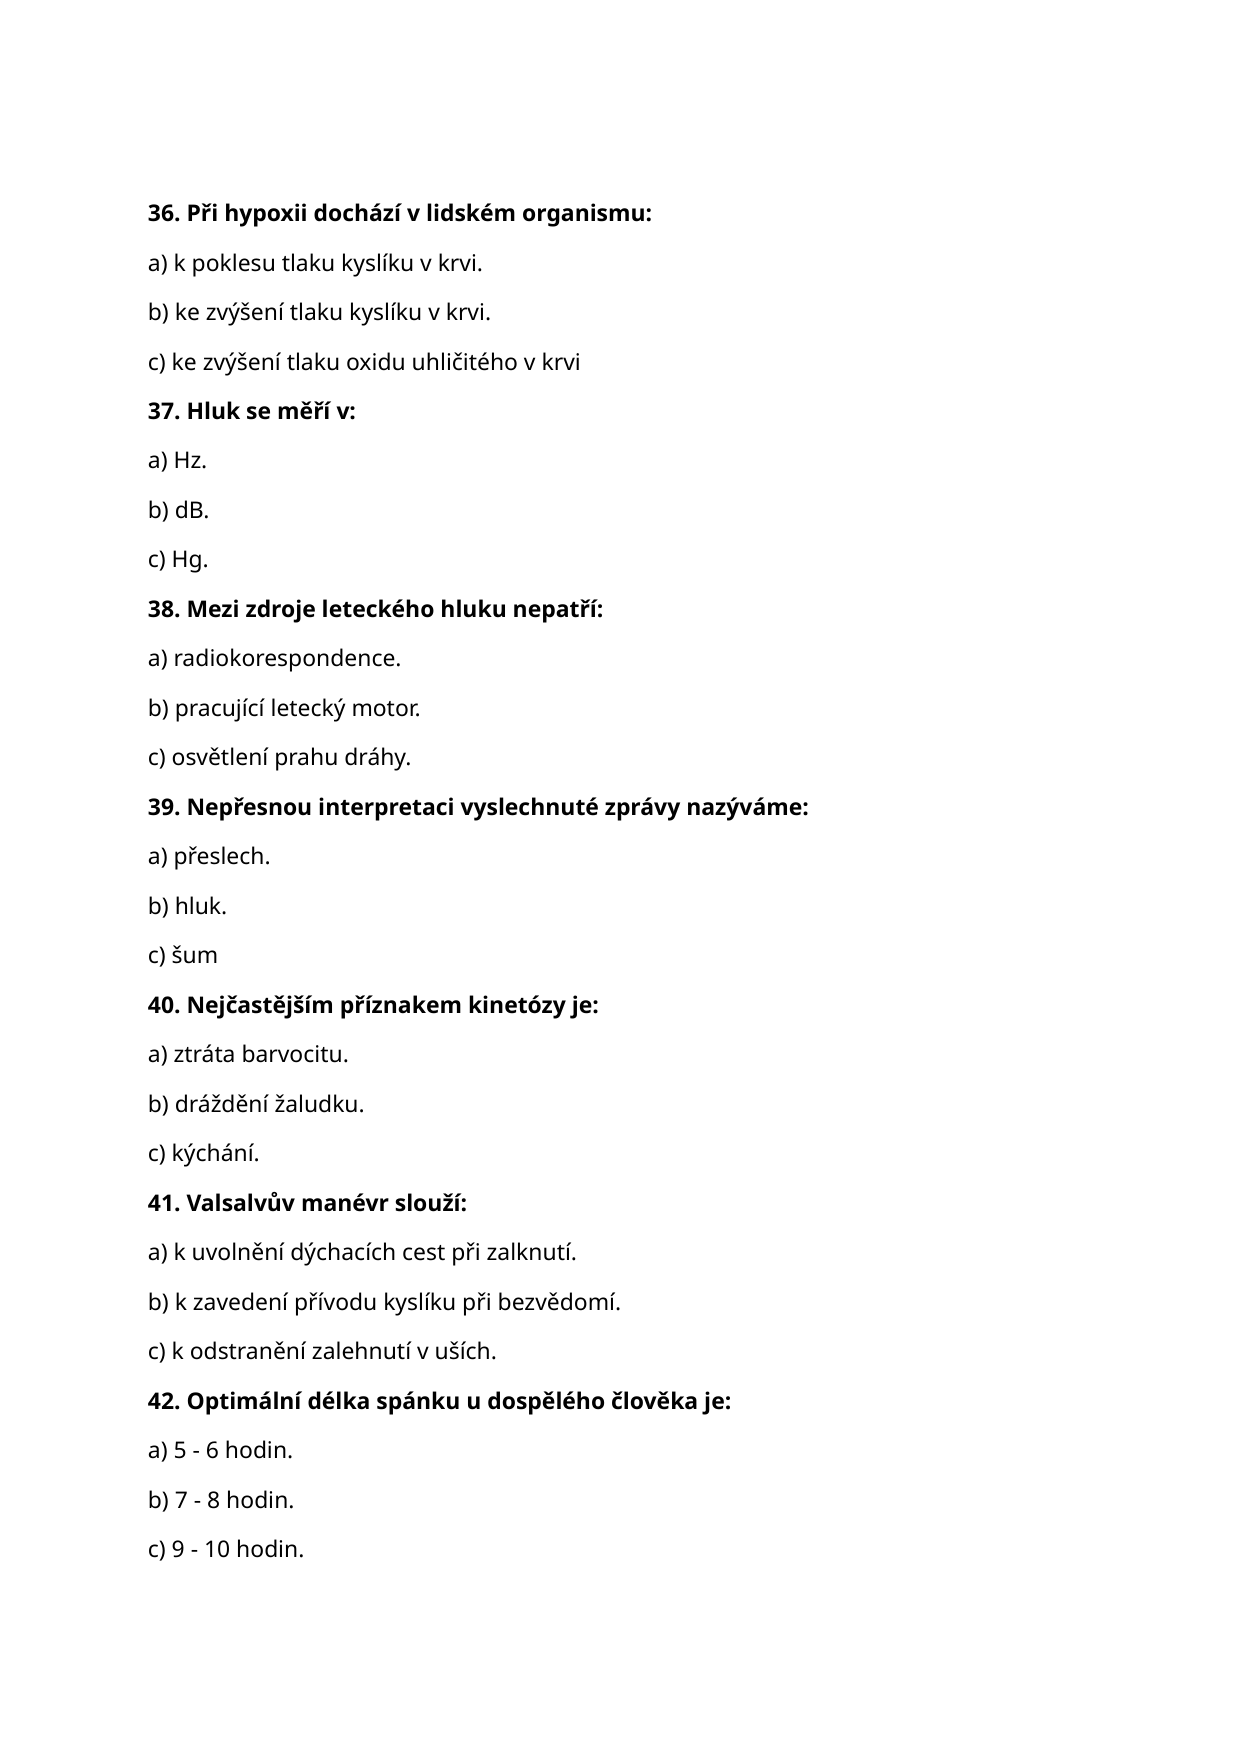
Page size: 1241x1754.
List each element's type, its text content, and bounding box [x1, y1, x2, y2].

text c) kýchání. [148, 1137, 1093, 1168]
text c) 9 - 10 hodin. [148, 1533, 1093, 1564]
text a) k poklesu tlaku kyslíku v krvi. [148, 247, 1093, 278]
text 38. Mezi zdroje leteckého hluku nepatří: [148, 593, 1093, 624]
text b) ke zvýšení tlaku kyslíku v krvi. [148, 296, 1093, 327]
text a) k uvolnění dýchacích cest při zalknutí. [148, 1236, 1093, 1267]
text b) dráždění žaludku. [148, 1088, 1093, 1119]
text b) pracující letecký motor. [148, 692, 1093, 723]
text c) k odstranění zalehnutí v uších. [148, 1335, 1093, 1366]
text b) hluk. [148, 890, 1093, 921]
text a) přeslech. [148, 840, 1093, 872]
text 41. Valsalvův manévr slouží: [148, 1187, 1093, 1218]
text 39. Nepřesnou interpretaci vyslechnuté zprávy nazýváme: [148, 791, 1093, 822]
text c) osvětlení prahu dráhy. [148, 741, 1093, 773]
text 36. Při hypoxii dochází v lidském organismu: [148, 197, 1093, 228]
text b) dB. [148, 494, 1093, 525]
text c) ke zvýšení tlaku oxidu uhličitého v krvi [148, 346, 1093, 377]
text b) k zavedení přívodu kyslíku při bezvědomí. [148, 1286, 1093, 1317]
text c) šum [148, 939, 1093, 971]
text 37. Hluk se měří v: [148, 395, 1093, 426]
text a) ztráta barvocitu. [148, 1038, 1093, 1069]
text 42. Optimální délka spánku u dospělého člověka je: [148, 1384, 1093, 1416]
text 40. Nejčastějším příznakem kinetózy je: [148, 989, 1093, 1020]
text c) Hg. [148, 543, 1093, 575]
text a) Hz. [148, 444, 1093, 476]
text b) 7 - 8 hodin. [148, 1483, 1093, 1515]
text a) 5 - 6 hodin. [148, 1434, 1093, 1465]
text a) radiokorespondence. [148, 642, 1093, 674]
